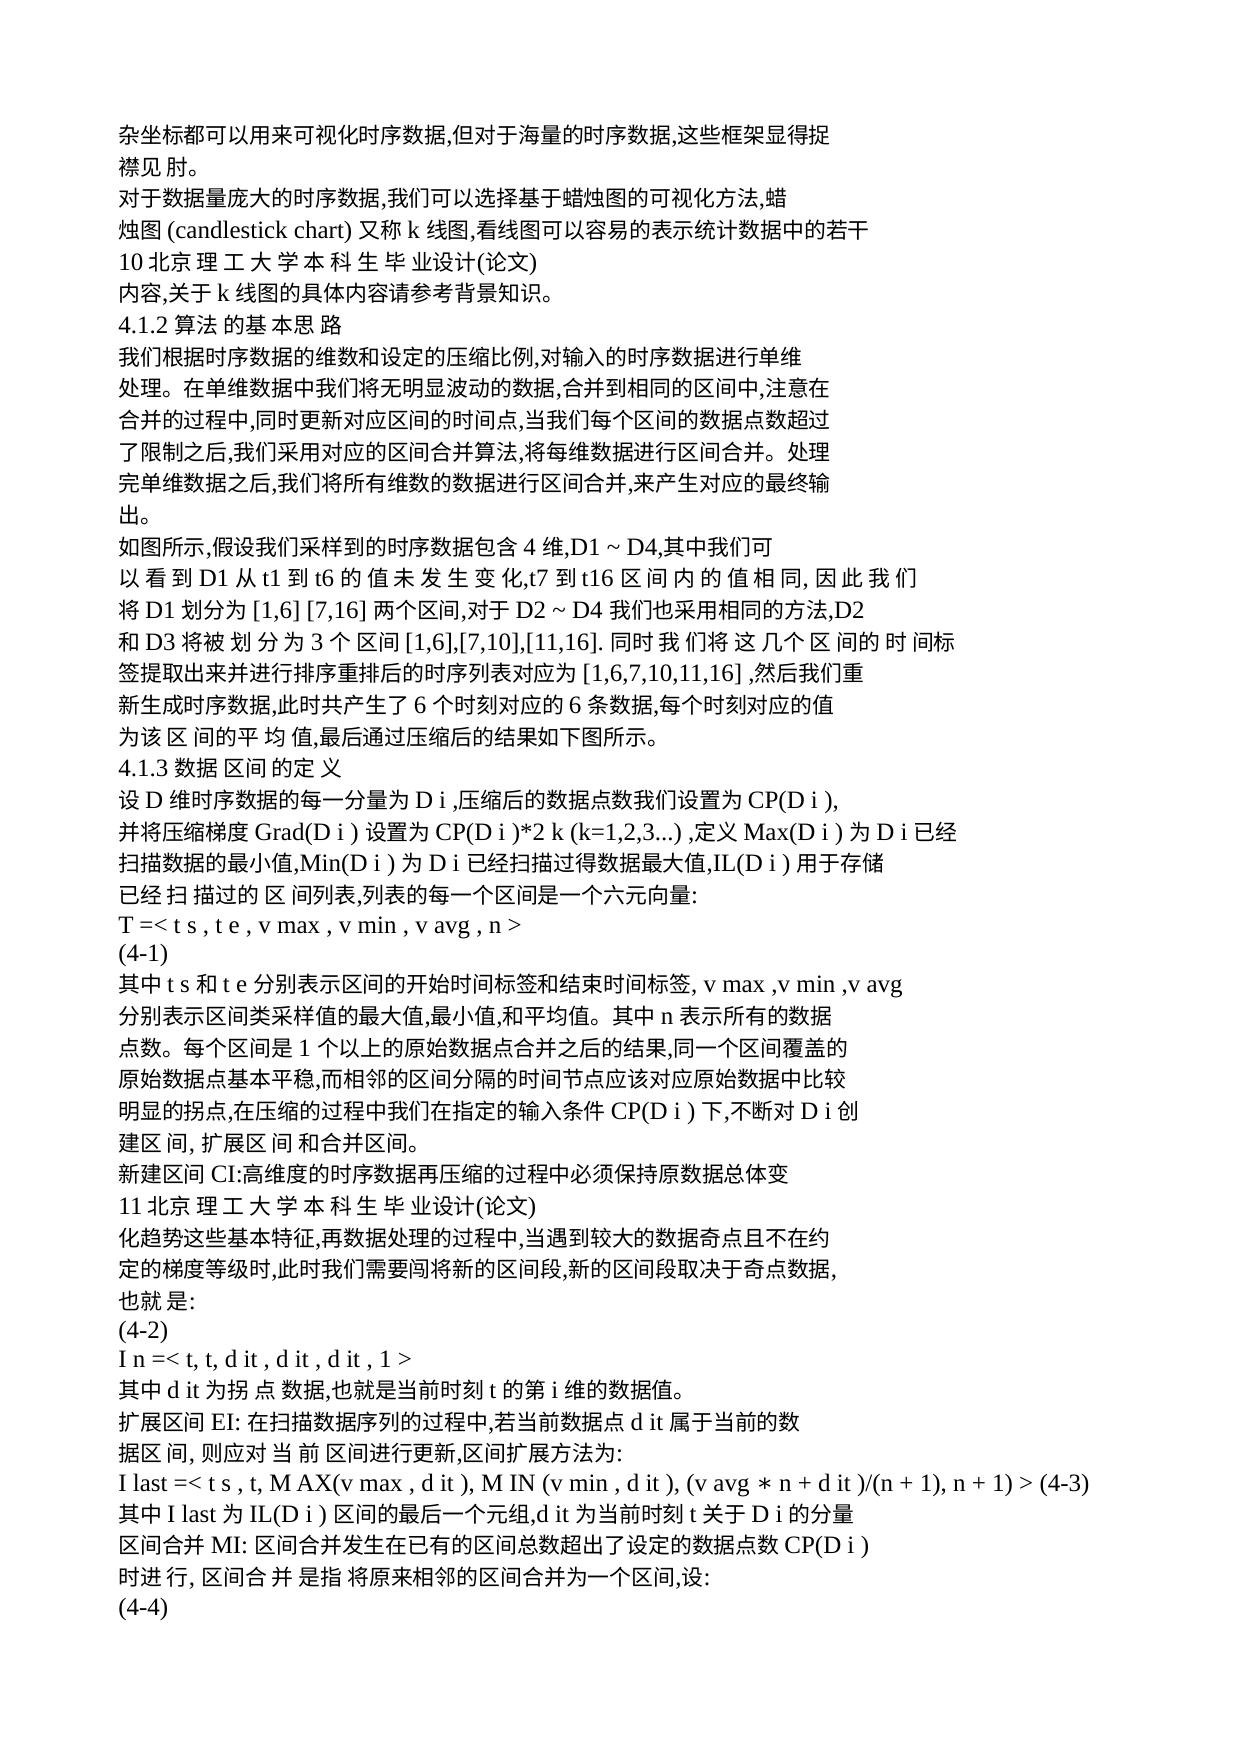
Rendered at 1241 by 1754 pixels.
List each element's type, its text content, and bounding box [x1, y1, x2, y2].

text 已经 扫 描过的 区 间列表,列表的每一个区间是一个六元向量: [118, 878, 1122, 910]
text 点数。每个区间是 1 个以上的原始数据点合并之后的结果,同一个区间覆盖的 [118, 1031, 1122, 1062]
text 和 D3 将被 划 分 为 3 个 区间 [1,6],[7,10],[11,16]. 同时 我 们将 这 几个 区 间的 时 间标 [118, 625, 1122, 656]
text 其中 d it 为拐 点 数据,也就是当前时刻 t 的第 i 维的数据值。 [118, 1373, 1122, 1405]
text 了限制之后,我们采用对应的区间合并算法,将每维数据进行区间合并。处理 [118, 435, 1122, 466]
text 据区 间, 则应对 当 前 区间进行更新,区间扩展方法为: [118, 1436, 1122, 1468]
text 分别表示区间类采样值的最大值,最小值,和平均值。其中 n 表示所有的数据 [118, 999, 1122, 1031]
text 出。 [118, 498, 1122, 530]
text 内容,关于 k 线图的具体内容请参考背景知识。 [118, 276, 1122, 308]
text 10北京 理 工 大 学 本 科 生 毕 业设计(论文) [118, 245, 1122, 276]
text 区间合并 MI: 区间合并发生在已有的区间总数超出了设定的数据点数 CP(D i ) [118, 1528, 1122, 1560]
text 4.1.2 算法 的基 本思 路 [118, 308, 1122, 340]
text 烛图 (candlestick chart) 又称 k 线图,看线图可以容易的表示统计数据中的若干 [118, 213, 1122, 245]
text (4-2) [118, 1316, 1122, 1344]
text 襟见 肘。 [118, 150, 1122, 181]
text 签提取出来并进行排序重排后的时序列表对应为 [1,6,7,10,11,16] ,然后我们重 [118, 656, 1122, 688]
text 杂坐标都可以用来可视化时序数据,但对于海量的时序数据,这些框架显得捉 [118, 118, 1122, 150]
text 为该 区 间的平 均 值,最后通过压缩后的结果如下图所示。 [118, 720, 1122, 751]
text 其中 t s 和 t e 分别表示区间的开始时间标签和结束时间标签, v max ,v min ,v avg [118, 967, 1122, 999]
text 扩展区间 EI: 在扫描数据序列的过程中,若当前数据点 d it 属于当前的数 [118, 1405, 1122, 1436]
text 扫描数据的最小值,Min(D i ) 为 D i 已经扫描过得数据最大值,IL(D i ) 用于存储 [118, 846, 1122, 878]
text I n =< t, t, d it , d it , d it , 1 > [118, 1344, 1122, 1373]
text 对于数据量庞大的时序数据,我们可以选择基于蜡烛图的可视化方法,蜡 [118, 181, 1122, 213]
text 时进 行, 区间合 并 是指 将原来相邻的区间合并为一个区间,设: [118, 1560, 1122, 1592]
text 建区 间, 扩展区 间 和合并区间。 [118, 1126, 1122, 1157]
text 新生成时序数据,此时共产生了 6 个时刻对应的 6 条数据,每个时刻对应的值 [118, 688, 1122, 720]
text 4.1.3 数据 区间 的定 义 [118, 751, 1122, 783]
text 如图所示,假设我们采样到的时序数据包含 4 维,D1 ~ D4,其中我们可 [118, 530, 1122, 561]
text 11北京 理 工 大 学 本 科 生 毕 业设计(论文) [118, 1189, 1122, 1221]
text 原始数据点基本平稳,而相邻的区间分隔的时间节点应该对应原始数据中比较 [118, 1062, 1122, 1094]
text 处理。在单维数据中我们将无明显波动的数据,合并到相同的区间中,注意在 [118, 371, 1122, 403]
text 我们根据时序数据的维数和设定的压缩比例,对输入的时序数据进行单维 [118, 340, 1122, 371]
text I last =< t s , t, M AX(v max , d it ), M IN (v min , d it ), (v avg ∗ n + d it )/(n + 1), n + 1) > (4-3) [118, 1468, 1122, 1497]
text 以 看 到 D1 从 t1 到 t6 的 值 未 发 生 变 化,t7 到 t16 区 间 内 的 值 相 同, 因 此 我 们 [118, 561, 1122, 593]
text (4-1) [118, 938, 1122, 967]
text 其中 I last 为 IL(D i ) 区间的最后一个元组,d it 为当前时刻 t 关于 D i 的分量 [118, 1497, 1122, 1528]
text 并将压缩梯度 Grad(D i ) 设置为 CP(D i )*2 k (k=1,2,3...) ,定义 Max(D i ) 为 D i 已经 [118, 815, 1122, 846]
text 完单维数据之后,我们将所有维数的数据进行区间合并,来产生对应的最终输 [118, 466, 1122, 498]
text 也就 是: [118, 1284, 1122, 1316]
text 合并的过程中,同时更新对应区间的时间点,当我们每个区间的数据点数超过 [118, 403, 1122, 435]
text 设 D 维时序数据的每一分量为 D i ,压缩后的数据点数我们设置为 CP(D i ), [118, 783, 1122, 815]
text (4-4) [118, 1592, 1122, 1621]
text 新建区间 CI:高维度的时序数据再压缩的过程中必须保持原数据总体变 [118, 1157, 1122, 1189]
text 将 D1 划分为 [1,6] [7,16] 两个区间,对于 D2 ~ D4 我们也采用相同的方法,D2 [118, 593, 1122, 625]
text T =< t s , t e , v max , v min , v avg , n > [118, 910, 1122, 938]
text 化趋势这些基本特征,再数据处理的过程中,当遇到较大的数据奇点且不在约 [118, 1221, 1122, 1252]
text 明显的拐点,在压缩的过程中我们在指定的输入条件 CP(D i ) 下,不断对 D i 创 [118, 1094, 1122, 1126]
text 定的梯度等级时,此时我们需要闯将新的区间段,新的区间段取决于奇点数据, [118, 1252, 1122, 1284]
